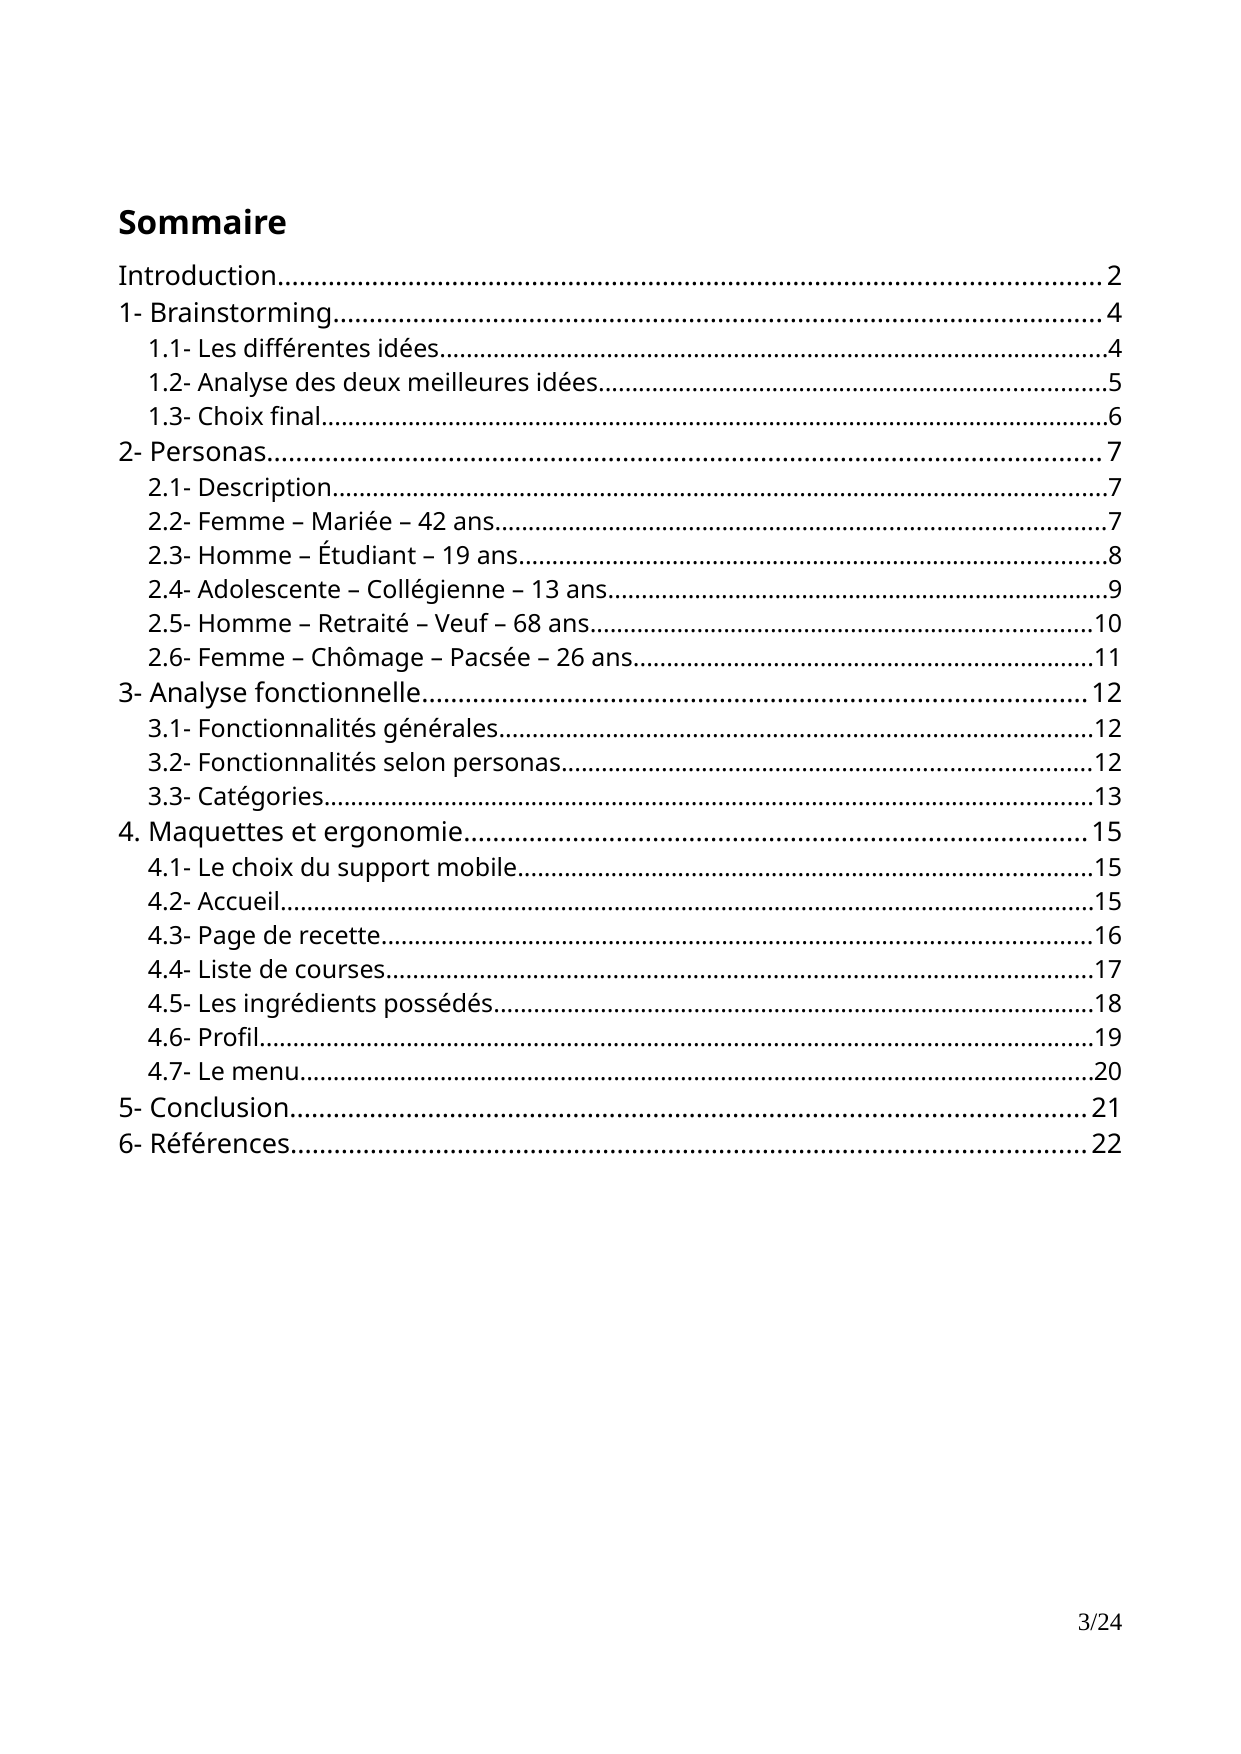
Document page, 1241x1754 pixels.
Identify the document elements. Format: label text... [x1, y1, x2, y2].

text 4. Maquettes et ergonomie 15 [118, 813, 1122, 849]
text 2.3- Homme – Étudiant – 19 ans 8 [148, 537, 1122, 571]
text Introduction 2 [118, 256, 1122, 293]
text 3.1- Fonctionnalités générales 12 [148, 711, 1122, 744]
text 6- Références 22 [118, 1125, 1122, 1162]
text 1.2- Analyse des deux meilleures idées 5 [148, 364, 1122, 398]
text 1.3- Choix final 6 [148, 398, 1122, 432]
text 3- Analyse fonctionnelle 12 [118, 674, 1122, 711]
text 2.5- Homme – Retraité – Veuf – 68 ans 10 [148, 606, 1122, 639]
text 2.4- Adolescente – Collégienne – 13 ans 9 [148, 571, 1122, 606]
text 4.7- Le menu 20 [148, 1054, 1122, 1088]
text 1- Brainstorming 4 [118, 293, 1122, 330]
text 2.6- Femme – Chômage – Pacsée – 26 ans 11 [148, 639, 1122, 674]
subtitle Sommaire [118, 198, 1122, 244]
text 3.3- Catégories 13 [148, 779, 1122, 813]
text 5- Conclusion 21 [118, 1088, 1122, 1125]
text 4.2- Accueil 15 [148, 884, 1122, 918]
text 1.1- Les différentes idées 4 [148, 330, 1122, 364]
text 4.3- Page de recette 16 [148, 918, 1122, 952]
text 4.4- Liste de courses 17 [148, 952, 1122, 986]
text 4.1- Le choix du support mobile 15 [148, 849, 1122, 884]
text 2.1- Description 7 [148, 469, 1122, 503]
text 3.2- Fonctionnalités selon personas 12 [148, 744, 1122, 779]
text 4.6- Profil 19 [148, 1020, 1122, 1054]
text 4.5- Les ingrédients possédés 18 [148, 986, 1122, 1020]
text 2- Personas 7 [118, 432, 1122, 469]
text 2.2- Femme – Mariée – 42 ans 7 [148, 503, 1122, 537]
